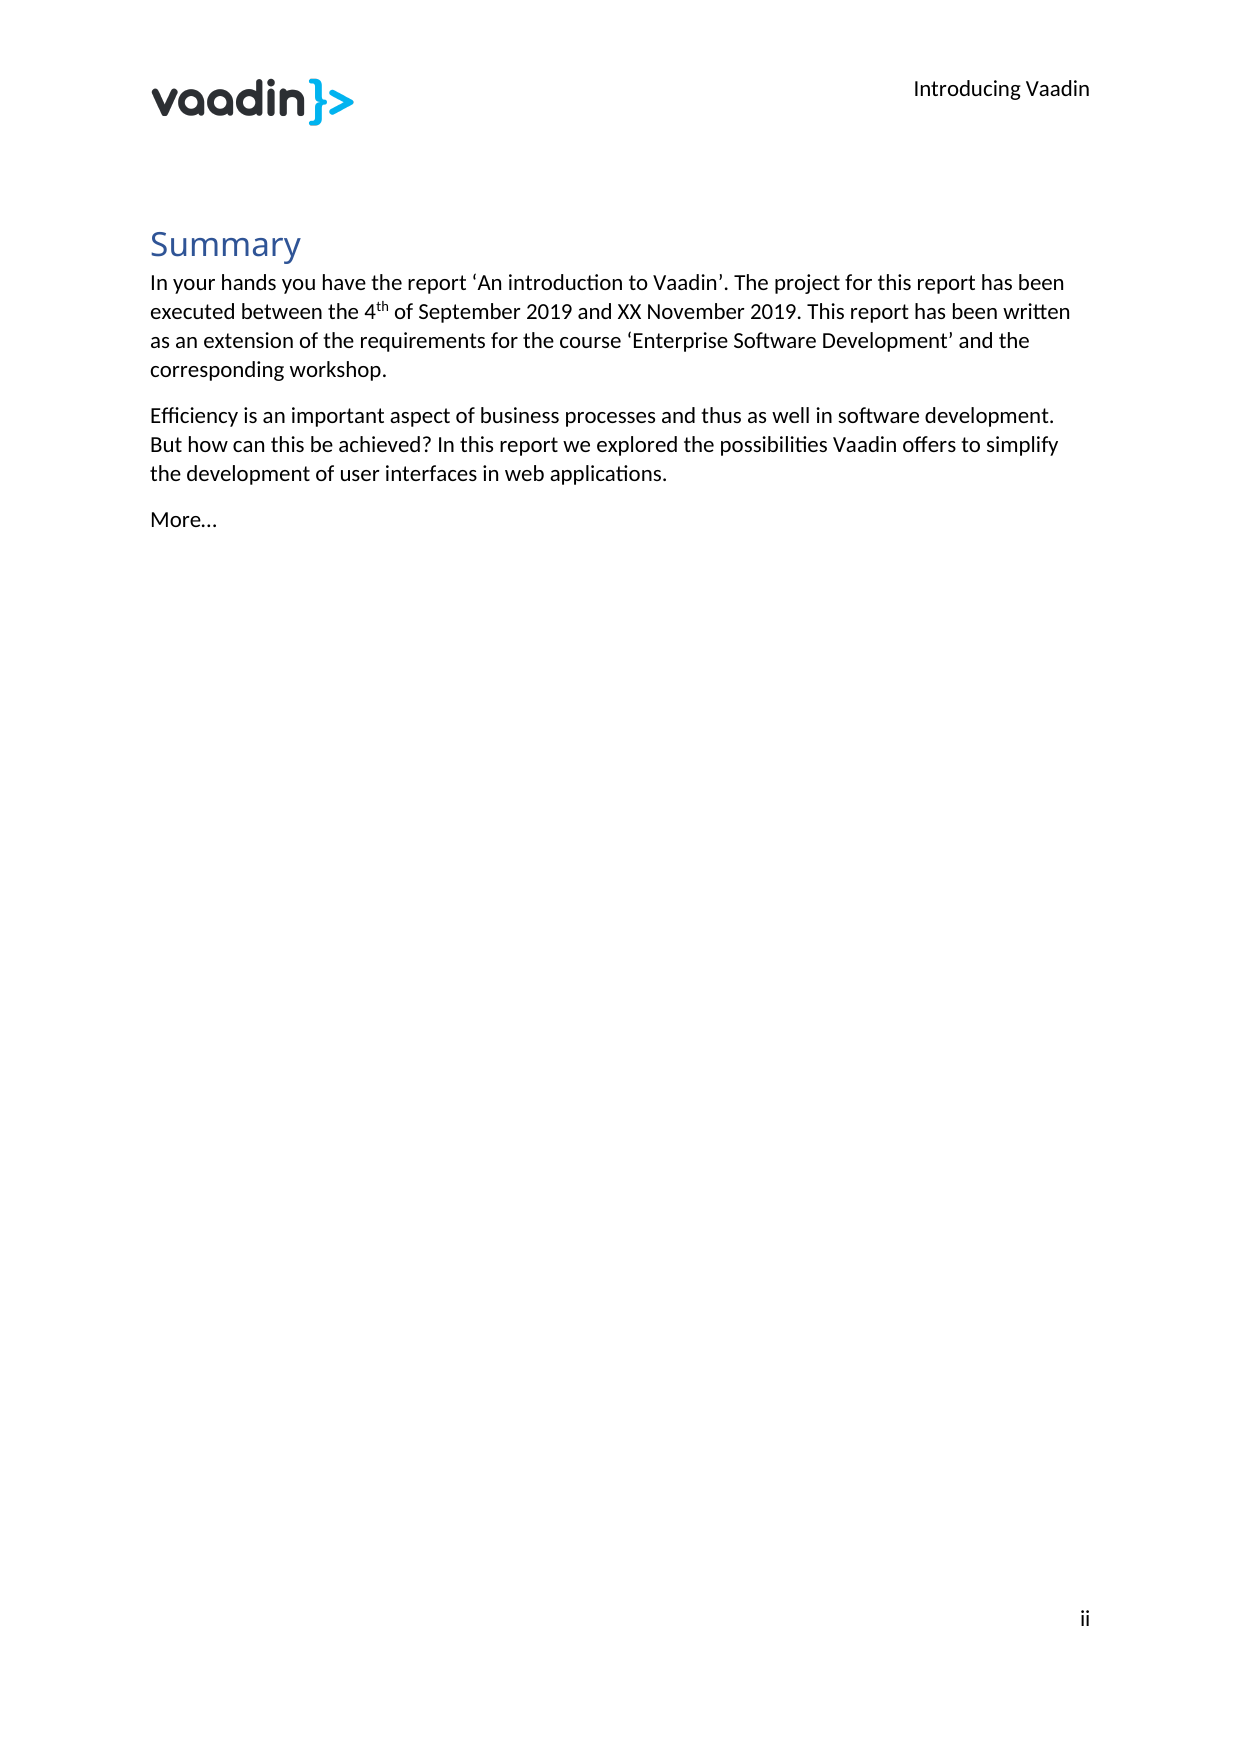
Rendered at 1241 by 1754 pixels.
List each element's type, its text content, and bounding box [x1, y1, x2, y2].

text More… [150, 505, 1090, 533]
text In your hands you have the report ‘An introduction to Vaadin’. The project for this report has been executed between the 4th of September 2019 and XX November 2019. This report has been written as an extension of the requirements for the course ‘Enterprise Software Development’ and the corresponding workshop. [150, 268, 1090, 383]
text Efficiency is an important aspect of business processes and thus as well in software development. But how can this be achieved? In this report we explored the possibilities Vaadin offers to simplify the development of user interfaces in web applications. [150, 401, 1090, 487]
subtitle Summary [150, 221, 1090, 266]
